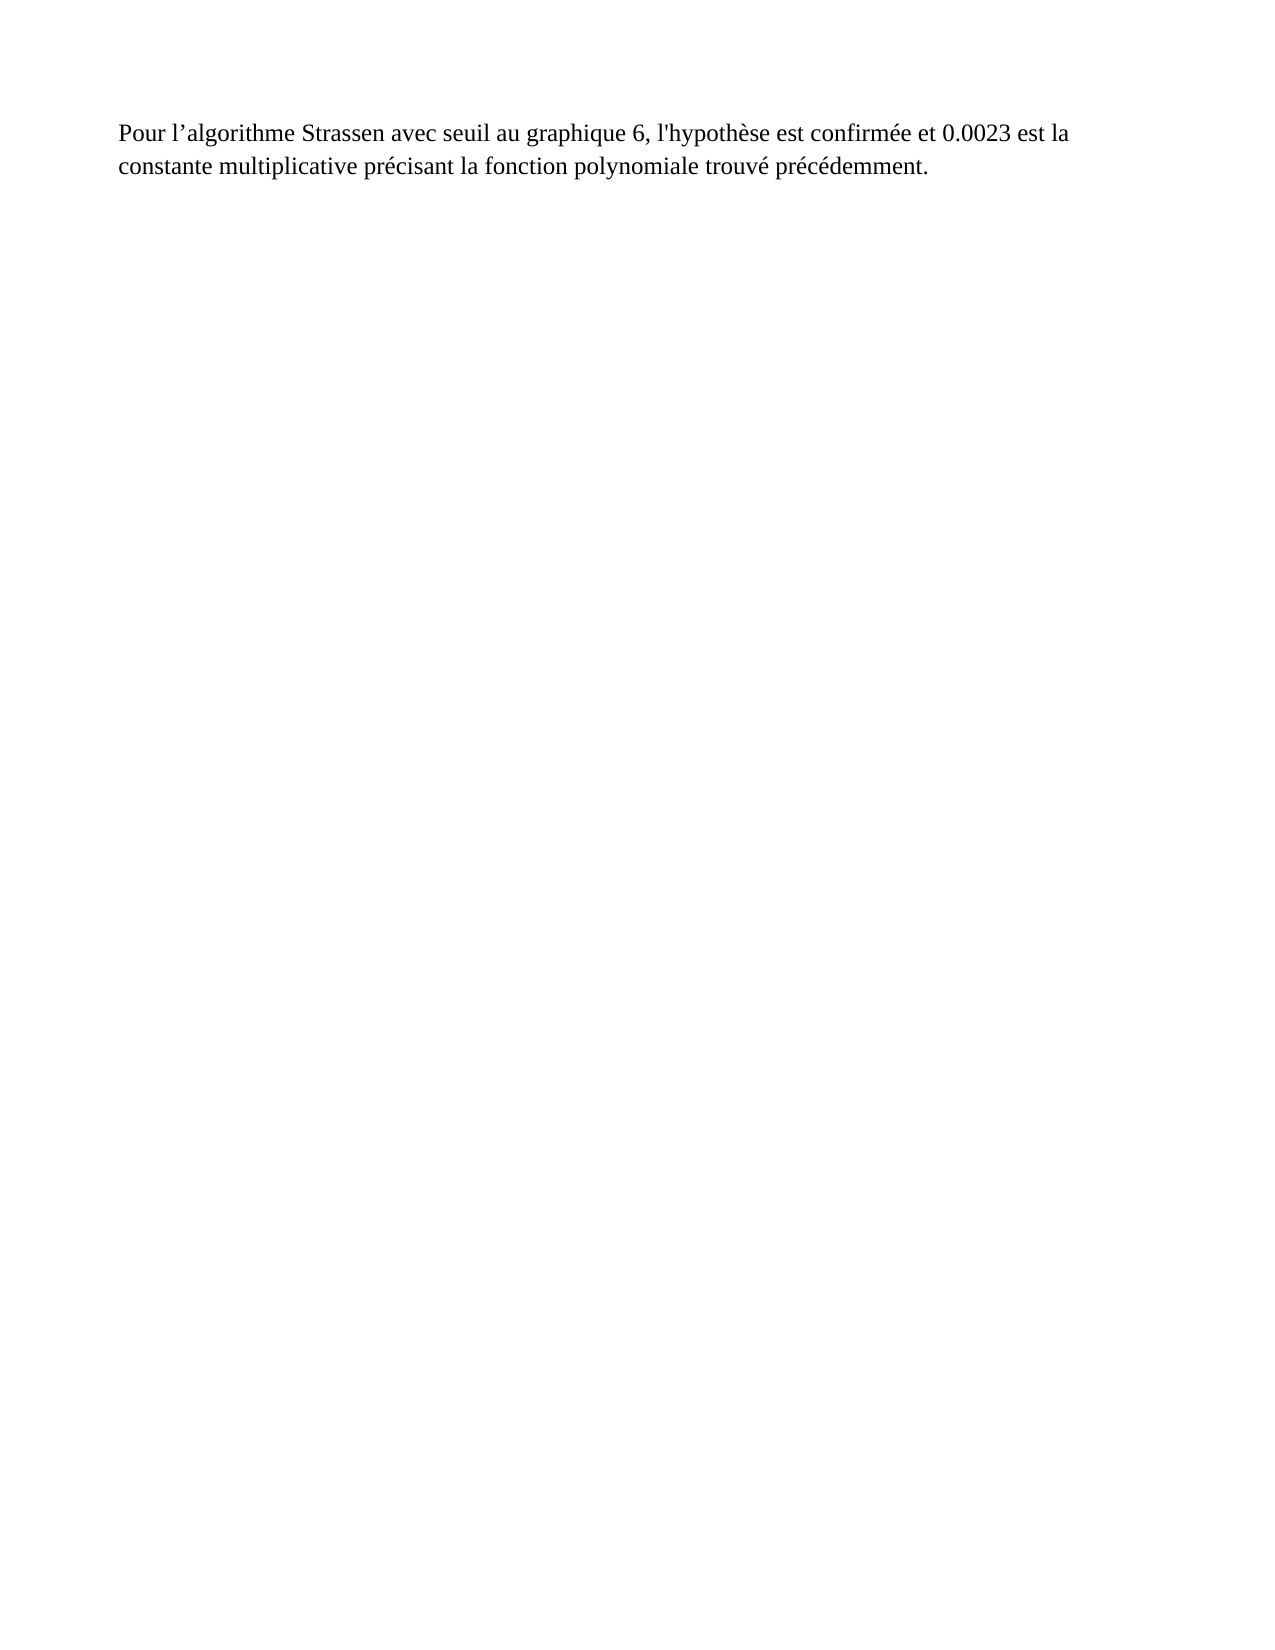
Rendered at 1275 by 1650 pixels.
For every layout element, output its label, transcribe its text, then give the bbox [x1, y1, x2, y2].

text Pour l’algorithme Strassen avec seuil au graphique 6, l'hypothèse est confirmée et 0.0023 est la constante multiplicative précisant la fonction polynomiale trouvé précédemment. [118, 118, 1157, 180]
